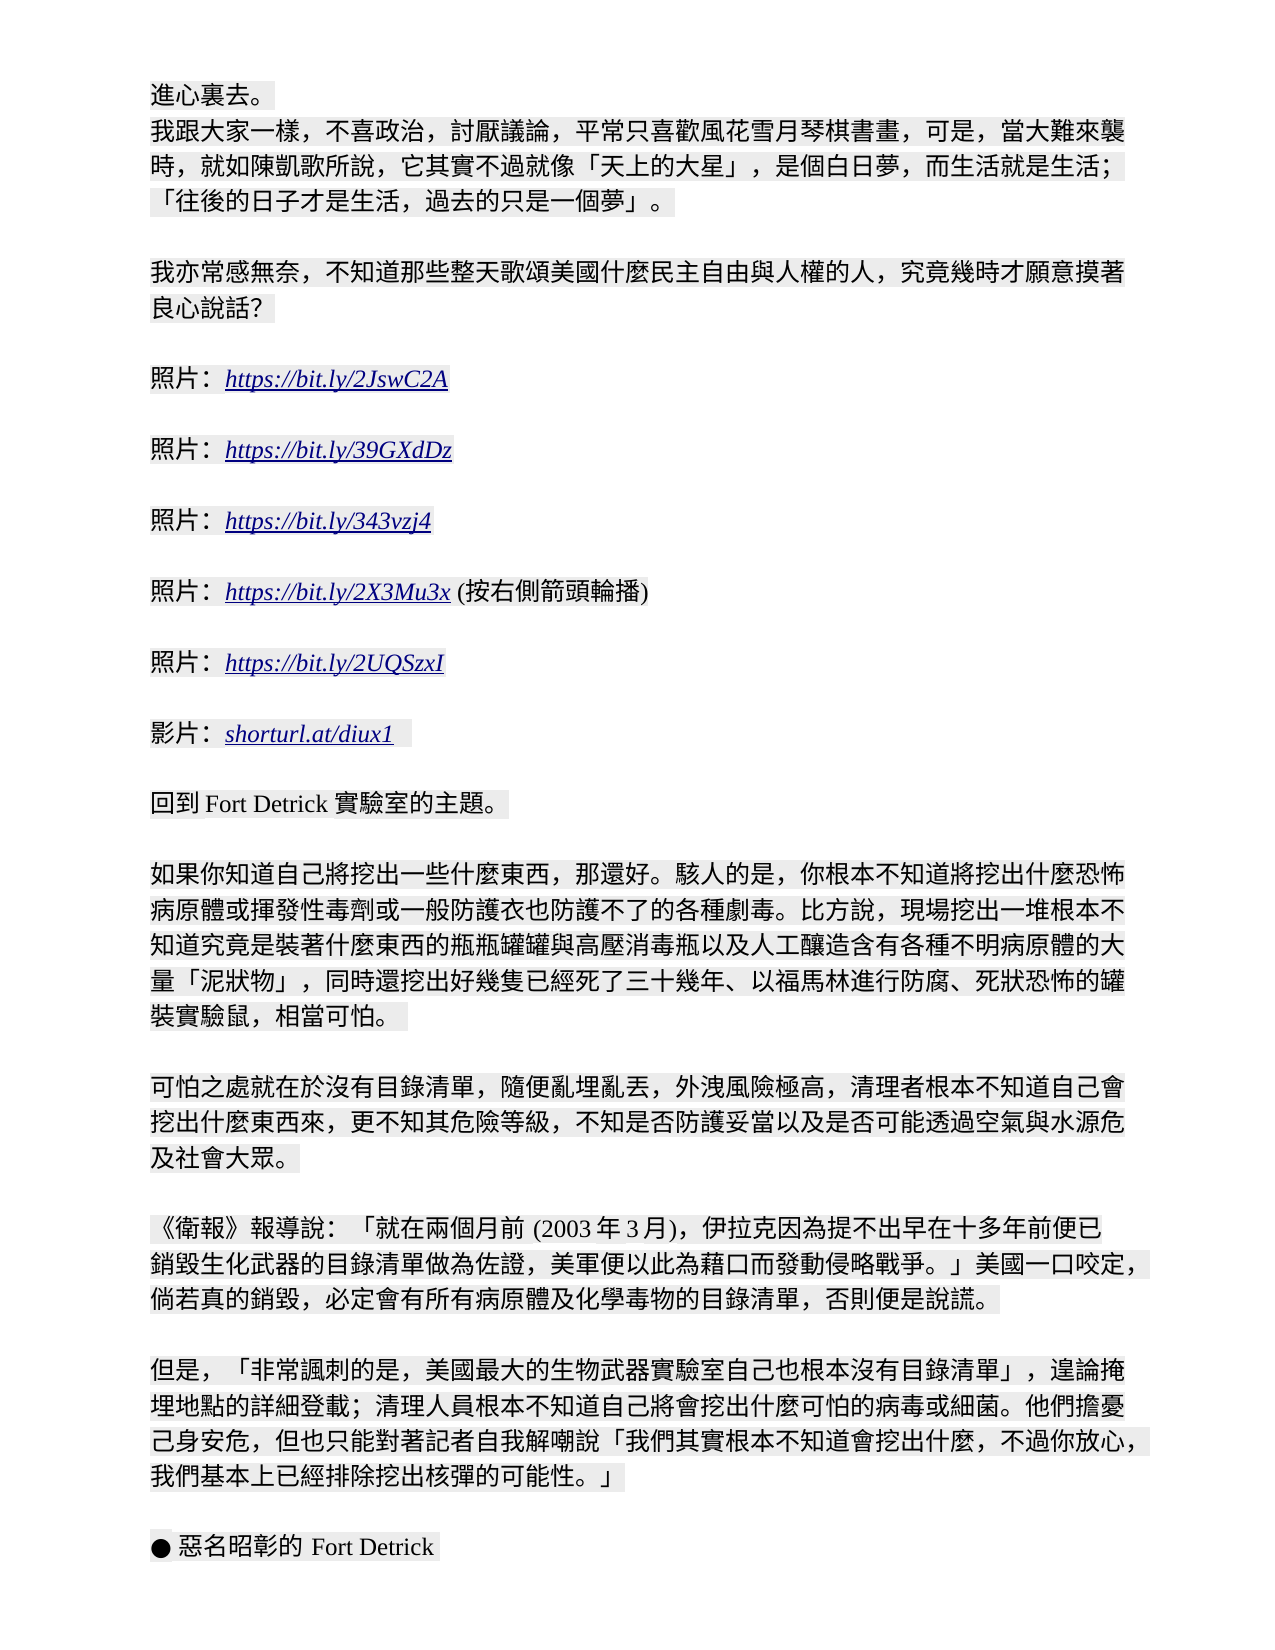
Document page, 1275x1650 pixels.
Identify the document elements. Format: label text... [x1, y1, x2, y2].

text 生物武器：一個更陰暗的未來(12) 陳真2020. 04. 01. 在「生物武器：一個更陰暗的未來 (7)」裏，我寫著： 「美軍發動戰爭入侵伊拉克期間，西方媒體每天斗大標題寫著 『找到了！找到了！找到生物武器了！』、『再度破獲伊拉克化武實驗室！』然後配上一些驚悚圖片，例如一堆美軍穿戴全套防毒配備，在破舊的倉庫裏，圍繞著堆積如山的麻布袋，說裏頭藏有『可疑粉末』。報導說，這些全是生化武器，好幾公噸，終於找到了，世界得救了，感謝美軍，感謝布希。人們叫好，爭相傳頌，布希支持度甚至高達八、九成。 但是，後來卻一一揭穿，那其實是個年久失修的麵粉工廠。甚至還有張照片，照片中隱隱約約似乎是個可以推著走、類似攤販賣東西的小推車。西方主流媒體驚悚的頭條新聞卻寫說『又找到了！！』，說這是『狡猾的海珊』為了躲避美軍追緝所架設的『流動性』化武實驗室。可是後來拆穿，你知道它是什麼嗎？它就是一個可以當場炒菜煎蛋、可以推著走的流動攤販小推車。」以前我住英國時，宿舍轉角處就有這樣一個攤子，賣些漢堡、咖啡與薯條等等。 ● 找到了！找到了！ 打從 2001年起，美國為了侵略伊拉克，便不斷撒謊指控伊拉克擁有生化武器。但是，聯合國武檢官多次組團進入伊拉克境內調查，卻始終找不到任何證據。美國派駐聯合國的前首席武檢官 Richard Spertzel卻力排眾議說：伊拉克擁有生化武器乃是「毋庸置疑」，大家之所以找不到化武實驗室與發射裝置是因為伊拉克政府把生化武器給「分隔化」(compartmentalized) 了，簡單說就是小型化。他說，只要一輛休旅車就足以成為一個「流動性的」化武實驗室。 這位美國的細菌武器研發專家Richard Spertzel，事實上也參與了戰前伊拉克的化武調查團，過去並曾經以聯合國首席武檢官的身份在伊拉克待了四年 (1994-1998 年)，監督伊拉克政府銷毀當初八零年代由美國幫忙發展以對付伊朗的生化武器設施。他理當很清楚伊拉克的狀況，卻故意信口開河，倡言伊拉克仍然擁有化武，並且把化武實驗室給「分隔化」，可輕易搬遷、移動、躲避偵察云云。 2003年，在毫無證據下，美國就是以Spertzel 之「專家證詞」的「分隔化」說法，做為一種硬是要出兵血洗伊拉克的藉口，然後在侵略佔領過程中不斷製造假新聞，不斷說「找到了！找到了！」，一會兒說找到一個「疑似」藏有什麼生化粉末 (其實是麵粉) 的倉庫或小貨車，一會兒又說發現什麼裝設「可疑」瓦斯爐的流動推車 (其實是軍隊煮飯煎蛋的餐車)，遺留在被美軍轟炸得稀巴爛的伊拉克軍隊現場... 美國就是這樣不斷裝神弄鬼，欺騙世人，其實全是謊言，非常兒戲，事實上只是一些廚具、麵粉食材或民生用品。但是，透過西方主流媒體的配合造謠，一時之間，人們還真以為美國拯救了全世界。 至於這位一輩子為美國推動細菌武器研發的 Spertzel，大名鼎鼎，是個微生物學家，是美國研發生物武器史上最主要的核心人物之一，同時也是Fort Detrick 生物武器實驗室有關細菌戰的主要負責人，任職長達半個多世紀。美軍佔領伊拉克後，他隨即改口說，伊拉克不但沒有生化武器，「而且連企圖發展化武的計劃也不存在」，並稱自己當初是受到 Iraqi National Congress 及CIA諸多假情報的誤導。 Iraqi National Congress 就是美國在第一次波灣戰爭後隔年 (1992年) 在伊拉克一手培植的一個武裝反政府組織，資金與武器全由美國提供，比海珊政府還要腐敗惡劣血腥的一群人，在美國的指使與扶植下成立，旨在製造伊拉克內部動亂，藉以顛覆海珊政權；一如美國在全世界各地的走狗，同樣高喊民主自由與人權，幹的卻全是傷天害理殘害人民之事。 這群背叛自己的國家與人民的美國走狗，這群「伊奸」，這個伊拉克的「人渣黨」，後來個個當了伊拉克的黨政軍高官，例如在戰爭期間屢屢出鏡扮演「夾道歡迎美軍」及「拉倒海珊銅像」的「勇敢伊拉克民眾」的Ahmed Chalabi，後來掌管伊拉克石油大權，擔任石油部長，並隨即出任伊拉克副總理。 ● 這回真的找到了！ 2003年5月28日，也就是美軍入侵佔領伊拉克的隔月，英國《衛報》發表了一篇調查報導，標題諷刺性地寫著：「終於！美軍終於找到生化武器了！」不過，它還有個副標寫著「是在美國馬里蘭州找到！」 https://bit.ly/2QUyftY 該報導所指的發現大規模殺傷武器的地點，就是當時 (2001年) 準備重新啟用、位於馬里蘭州的美軍 Fort Detrick 生物武器實驗室。經過兩年 (2001年到 2003年) 的挖掘與清理，竟然陸續找到高達兩千多公噸的各種恐怖病原體，包括天花病毒、肉毒桿菌、炭疽桿菌、Brucella melitensis (梅里特布魯氏菌，可引起類似感冒症狀的布氏桿菌病--Brucellosis)，以及引發肺炎的 Klebsiella (克雷伯氏菌屬)等等等。 除了病毒與細菌外，竟然還找到各種化學武器，包括美軍在越戰中噴灑了至少九萬多公噸的橙劑 (agent orange)。根據美國哥倫比亞大學公衛政策與管理學系教授 Jeanne Stellman 的幾篇研究，例如2018年5月發表於《美國公衛期刊》(American Journal of Public Health)的論文估計，越戰中，約有兩百多萬至四百八十萬越南人曝露於美軍的橙劑毒害中，受到各種不同程度的傷害。： https://bit.ly/2R0rqHu 美軍所使用的橙劑，含有「世紀之毒」戴奧辛之中的劇毒成份，是一級致癌物，包括血癌、肺癌、大腸癌、軟組織肉瘤與肝癌等，另外還會產生各種神經系統與運動神經元病變 (例如帕金森氏症)及全身性皮膚病變等等等。更可怕的是，禍延子孫世世代代，導致越南生出數十萬恐怖畸胎或中樞神經發育缺損的無腦兒、頭骨畸形、脊柱裂、顏面缺損、四肢極度萎縮、無眼或眼球爆出、心臟瓣膜缺損及智能不足嬰幼兒與兒童精神病等等等。 橙劑新生兒症狀： https://bit.ly/2UBuoo8 你可以在上面這個「美國退伍軍人協會」(United States Department of Veterans Affairs，簡稱 VA) 的網站上找到一些相關病變資料。 以下是幾張照片，很多橙劑新生兒完全沒有眼睛或眼睛爆出： https://bit.ly/2WVPz5P https://bit.ly/2yqWl9p 根據越南官方統計，戰爭期間，約有三百多萬人罹癌或其它病變與腦傷 (其中多數為兒童)，四十多萬人死亡。至今已戰後四十多年，目前已第三代，但仍持續受害，約有五十萬名新生兒畸形，合併其他各種病變及基因變異與兒童期精神病等等等。但是，美國卻堅稱橙劑「對人體無害」，數十年後則改口說「不確定」是否與相關各種病變有所關聯，言行相當卑鄙。 半島電視台報導： https://bit.ly/2UBZ7kV 半島電視台系列影片： https://bit.ly/2UzwiWg https://bit.ly/2UTbNCT 戰後，仍有大約兩百萬越南人間接受害，因為橙劑滲透土壤之半衰期超過一百年，嚴重污染水源；不管是喝進肚子或皮膚接觸水源，或是吃下污染農作物，就有可能受害，滲透全身血液；甚至許多越南婦女 (特別是毒害較嚴重的南越) 的母乳中，發現極高濃度的戴奧辛成份。 就連當初負責噴灑橙劑的美軍都集體罹癌或產生各種病變，受害人數約二十萬，戰後提出訴訟並贏得部份勝訴，越南的集體官司亦然。許多案子仍在持續進行中。我從二十多年前開始比較有系統性的關注橙劑的問題，以後有機會再多寫。 喝下橙劑幾毫升便足以致人於死，更何況短短六年內 (1965至1971年) 漫天灑下九萬公噸的巨量，瘋狂灑遍整個越南，高達三千一百八十一個村落受害，摧毀兩百多萬公頃 (即兩萬多平方公里) 的森林。後來，在國際輿論壓力下，美國才停止。有些當年的噴灑熱點地區，直到四十年後，仍然可以檢驗出超標高達數百倍的致死性戴奧辛濃度。 我常感到很納悶很可悲，為什麼會有人泯滅人性到這種地步？美國人是不是根本不把別人當人看？這是在打仗嗎？這根本就是種族滅絕的行徑。 除了橙劑外，Fort Detrick 現場還挖出有「毒劑之王」之稱的芥子氣液體毒劑等。預計還得再挖四年 (亦即挖到2007年) 也許才能清理乾淨。 底下有幾張橙劑受害者照片，真的是相當可悲。中間那張是美軍噴灑橙劑的分布地圖，遍及整個越南： https://bit.ly/2QYR7Ib 底下仍是一些橙劑兒童照片。看這些照片很令人難受，不過，還是懇求各位仔細看看，看進心裏去。 我跟大家一樣，不喜政治，討厭議論，平常只喜歡風花雪月琴棋書畫，可是，當大難來襲時，就如陳凱歌所說，它其實不過就像「天上的大星」，是個白日夢，而生活就是生活；「往後的日子才是生活，過去的只是一個夢」。 我亦常感無奈，不知道那些整天歌頌美國什麼民主自由與人權的人，究竟幾時才願意摸著良心說話？ 照片：https://bit.ly/2JswC2A 照片：https://bit.ly/39GXdDz 照片：https://bit.ly/343vzj4 照片：https://bit.ly/2X3Mu3x (按右側箭頭輪播) 照片：https://bit.ly/2UQSzxI 影片：shorturl.at/diux1 回到Fort Detrick 實驗室的主題。 如果你知道自己將挖出一些什麼東西，那還好。駭人的是，你根本不知道將挖出什麼恐怖病原體或揮發性毒劑或一般防護衣也防護不了的各種劇毒。比方說，現場挖出一堆根本不知道究竟是裝著什麼東西的瓶瓶罐罐與高壓消毒瓶以及人工釀造含有各種不明病原體的大量「泥狀物」，同時還挖出好幾隻已經死了三十幾年、以福馬林進行防腐、死狀恐怖的罐裝實驗鼠，相當可怕。 可怕之處就在於沒有目錄清單，隨便亂埋亂丟，外洩風險極高，清理者根本不知道自己會挖出什麼東西來，更不知其危險等級，不知是否防護妥當以及是否可能透過空氣與水源危及社會大眾。 《衛報》報導說：「就在兩個月前 (2003年3月)，伊拉克因為提不出早在十多年前便已銷毀生化武器的目錄清單做為佐證，美軍便以此為藉口而發動侵略戰爭。」美國一口咬定，倘若真的銷毀，必定會有所有病原體及化學毒物的目錄清單，否則便是說謊。 但是，「非常諷刺的是，美國最大的生物武器實驗室自己也根本沒有目錄清單」，遑論掩埋地點的詳細登載；清理人員根本不知道自己將會挖出什麼可怕的病毒或細菌。他們擔憂己身安危，但也只能對著記者自我解嘲說「我們其實根本不知道會挖出什麼，不過你放心，我們基本上已經排除挖出核彈的可能性。」 ● 惡名昭彰的 Fort Detrick 特別令人髮指的是：Fort Detrick 生物武器實驗室建造於1943年，它的第一批實驗室人員是誰你知道嗎？就是喪心病狂的日軍731部隊以及納粹醫官，他們都有著各種泯滅人性的人體活體實驗之豐富經歷。 老實說，在我過去仍是個傻蛋時，根本不相信這是事實。美國做為二戰戰勝國，打著反對法西斯的民主自由旗號，如此「熱愛人權」的一個國家，怎麼可能會把這些曾經抓來上萬名活人從事殘酷人體實驗的惡魔當成貴賓招待，還幫他們泯滅罪證，動用外交手段助其脫罪，做為獲取人體實驗數據的政治交換條件；然後還把他們迎接回美國，供以榮華富貴，為美國繼續發揮製造生物武器的「專長」。這些事我以後有機會再多講。 Jeffrey A.Lockwood 是個著名昆蟲學家，美國懷俄明大學 (University of Wyoming)「自然科學與人文學科」的講座教授，對生物武器頗有研究，2009年寫了一本書叫做《Six-Legged Soldiers: Using Insects as Weapons of War》(六隻腳的士兵：以昆蟲做為一種生物武器)： https://amzn.to/3bC3Nge Lockwood教授指出：Fort Detrick 生物武器實驗室於二次戰後吸收大量納粹與731部隊的科學家。 這些人，兩手血腥；戰時，利用俘虜，或是任意抓來上萬名中國平民男女老幼及少部份朝鮮人與聯軍，甚至特地抓捕中國軍人的家屬來從事人體活體解剖，或甚至活體解剖孕婦，觀察胎兒每個時期的變化；許多時候不打麻藥，說麻藥會影響生物數據的準確性，並以活人從事極其殘酷的各種人體實驗，例如凍傷實驗、離心旋轉實驗、人畜雜交實驗、真空實驗、大氣壓力實驗 (觀察人體器官、眼球、腸子如何膨漲爆出體外及人體相關生理反應)、活體炸藥實驗、大人與幼童之刻意使之感染各種病原體之實驗，藉以研發病毒及細菌等生物武器；某種變態實驗對象甚至包括母子 (說要「觀察母愛」)，從事各種極其邪惡的活體實驗。 底下有些照片，懇請大家仔細看，記住日本人所做的這一切： https://bit.ly/39BZfoG https://reurl.cc/b5kL2X 這些人不是人，而是魔鬼撒旦。我平常很不喜歡聽中共講一句話，那就是「中日友好」。它媽的怎麼友好？我就是沒辦法和大多數日本人友好，因為他們大多仇視中國、輕視華人，仰慕白人；不但完全沒有一絲悔意與歉意，反而對中國充滿敵意與鄙視，你如何可能和這樣一個國家的國民友好？ 我沒法假裝有愛心，我就是恨日本人，想起日本人毫無人性的暴行，我就是恨。我能理解寬恕與原諒的道理，但你要寬恕原諒日本人什麼？他們根本沒有一絲悔意，反而持續敵對中國，敵視華人。 請你仔細看看這個，請你告訴我如何可能不恨？ https://bit.ly/342Cn0o 請你再仔細看看這個，請你告訴我如何能夠不恨？ https://bit.ly/3dXxOcq 這些事，實在很不想講。我常說以後有機會再講，但我總是儘可能避而不談。念高一時 (我在台北念高中)，第一次自己寫傳單，自己一個人在我高一住的地方 (台北西門町) 發自己寫的傳單，就是因為日本人的這些所作所為。它媽的日本人還像人嗎？ Lockwood 教授指出：美國於1943年，亦即二戰結束前兩年，成立 Fort Detrick 生物武器實驗室，並於戰後立即吸收大量納粹與日本731部隊的科學家，從事生物武器研究；不但研究，而且在韓戰時付諸實行，以跳蚤、蚊子和頭蝨等昆蟲做為一種「六腳士兵」，做為一種傳遞擴散病毒或病菌的「疾病載體」(disease vectors)；先在部份不知情的平民或敵軍身上使之染病，然後再予以釋放回鄉，擴大傳播，或是以炸彈投擲到敵人的土地上，引爆疫情。 Lockwood教授指出，1950年秋天，美國國防部承認此事，並說這是美國生物武器的「首度使用」，其主要推手就是Fort Detrick 生物武器實驗室裏這些喪心病狂的科學家，包括日本731部隊主要成員及納粹醫官。 ● 自導自演的炭疽桿菌粉末攻擊事件 五零年代以後，一直到大約1973年，前後長達二十多年的時間，Fort Detrick 實驗室除了以動物做為實驗對象外，同時也以人體做實驗 (稱之為“human guinea pigs”，亦即「人類白老鼠」)，例如所謂的「CD-22計劃」(Project CD-22)及「白外套行動」(Operation Whitecoat) 等等。不過，這些屬公開性質的研究計劃當然都是採取所謂「自願」方式。 1969年，尼克森總統下令關閉Fort Detrick。此舉並非因為美國人良心發現，而是因為當年核子彈的量產及殺傷力之高度提升，使得美國領導人認為生化武器之殲敵效果相對失色，而且有可能不慎感染自己人或擴散到自己國家。 Fort Detrick 雖然於1969年11月關閉，但仍做為收藏各種病原體的「巨大倉庫」，並仍從事一些「正常」研究 (亦即非關武器化的「防禦性」生物研究，例如研發疫苗)。基本上，直到1993年，它都仍然還是持續運作，只是研發內容有所限制。2001年，布希政府對全世界發動所謂「反恐戰爭」，假反恐，真侵略，重啟並擴大實驗室規模，於是展開長達至少六年的清理行動。 重啟之初，布希政府更是玩了一齣後來證實是自導自演的所謂「炭疽桿菌粉末攻擊事件」，藉以做為「反恐戰爭」的藉口。一些美國議員與行政人員陸續接到裝有所謂炭疽菌粉末的信件，導致五人死亡，數十人感染。美國馬上把箭頭指向賓拉登，指向基地組織，指向伊斯蘭，指向散落世界各地的反美人士，從而發動針對阿富汗的侵略戰爭。 但是，直到七年後的 2008年7月，FBI 才「證實」，寄出這些致命毒信的是 Fort Detrick 生物武器實驗室的工作人員Bruce Ivins。據美媒報導，這位人員不知心懷何種不滿，因此寄出毒信；情治人員在距離Fort Detrick八英哩外的一座池塘找到相關犯罪工具；FBI 強調，Ivins 之所以犯下此案的動機只是為了「促進疫苗的研發」。 正常人應該不會相信這個荒唐故事。至於這位被官方說法給認定為發動生物恐攻的「凶手」，竟然莫名其妙就「自殺」了。FBI 說是「畏罪自殺」，但我看比較像是「被自殺」。 ● Fort Detrick 為何突然被勒令關閉？ 這個由CIA掌控、擁有全世界最可怕的各種病原體之Fort Detrick 生物武器實驗室有多龐大你知道嗎？53平方公里！裏頭至少有六百多棟建築，大約是兩個花蓮市、七千四百個足球場那麼大；成立近80年，聲名狼藉，此次因為新冠病毒而再度成為各方矚目的焦點。主要起因於去年 (2019 年) 七月，因為多項違規而遭到美國疾病管制中心 (CDC) 勒令關閉。 若非情節嚴重，以CDC的政治權力等級，根本不可能直接下令全面關閉。實驗室關閉前後，九百多位工作人員遭到隔離檢疫，隨即爆發數千名神祕肺炎病例及所謂「流行性感冒大流行」，三千六百萬人染病，三十五萬人發展成重症入院，兩萬多人死亡。美國CDC主任Robert Redfield 於今年三月十一日，方才於聽證會中承認曾進行屍體解剖，證實這波所謂「流感大流行」之部份死者確實是新冠病毒患者。 但是，美方以國安為由，至今依舊拒絕透露更多病例資料，並且從去年數千萬人染病的所謂「流感大流行」疫情爆發之初，便極力掩飾與淡化。「世界衛生組織」人員多次要求派遣專家前往協助調查，但美國始終拒絕發給簽證；對內則封鎖消息，禁止各方醫學與公衛專家參與相關會議或調閱資料。 至於此次關閉Fort Detrick生物武器實驗室的原因，疑似病原體外洩，究竟細節如何，美軍方面不但諱莫如深，美國政府並迅速刪除各方報導，相關人員則對外一律封口。 UCLA (加州大學洛杉磯分校) 公衛學院流行病學系的網站上有個「生物恐怖主義資料庫」(ARCHIVES ON BIO-TERRORISM)，裏頭有過去大約二十年來的上千筆報導： (1) https://www.ph.ucla.edu/epi/bioter/archivesbio1.html (2) http://www.ph.ucla.edu/epi/bioter/archivesbio2.html 你只要稍微花點時間關注一下這些資料，你就會清楚地知道：生物武器病原體的外洩以及各種傷天害理之事，並不是什麼陰謀論，而是經常性發生的事情，差別只是在於不同動機 (蓄意或意外？)及傷害規模大小。 當然不能說全世界「只有」美國才會幹這樣一些事，就好像我不能說全世界「只有」美國才會發動侵略戰爭。但我能說：美國毫無疑問是生化武器這方面的惡行之中最大且最為肆無忌憚的一個國家，幾乎就是全世界所有相關惡行的全部了。 但我現在不是要討論其對外惡行，而只是想說明Fort Detrick 實驗室為何在去年七月被迫關閉。 從 UCLA 這兩個資料庫，你仍然可以找到幾篇關於去年關閉 Fort Detrick 的報導，比方說原先登載於《華盛頓郵報》的「生物武器戰爭的恐怖遺跡出土」(Ft. Detrick Unearths Hazardous Surprises：Cleanup Finds Debris Of Biological Warfare)： https://bit.ly/2X3OBo2 以及原載於 The Frederick News-Post 的「疾管中心揭露更多Fort Detrick 的弊端」(CDC Inspection Findings Reveal More about Fort Detrick Research Suspension) https://bit.ly/2RgSy5h 另外還有《紐約時報》的兩篇報導：「Fort Detrick實驗室無法通過安檢，遭全面無限期關閉」(Fort Detrick lab shut down after failed safety inspection; all research halted indefinitely)，以及「出於安全理由，致命細菌實驗研究勒令停止」(Deadly Germ Research Is Shut Down at Army Lab Over Safety Concerns)： https://bit.ly/343K72h https://nyti.ms/2JADFWU 相關資料當然遠遠比這個要多得多，底下只是做個簡單說明： 美國疾管中心 (CDC) 下令關閉Fort Detrick生物實驗室，並出具了報告。你要注意哦，它使用的是比較強烈的「違規」(breach) 一詞。如果不是非常嚴重，不可能把一個具有國家戰略意義的生物實驗室給勒令全面關閉。 比方說，如果台大醫院被發現存在一些作業缺失，可能產生危害，衛生局只會要求院方針對特定問題進行改善，而不會勒令立即全面無限期關閉整個醫院，除非違規事項非常嚴重，到達一種危及社會大眾的緊急程度。 CDC 的報告指出，Fort Detrick生物實驗室有多項違規，包括病原體之水源與空氣污染處置不當，含有病毒與細菌之污水處理系統有問題，高壓滅菌設備有問題，缺乏病原體清單目錄，防護塗料有多處裂縫，部份實驗器材故障，實驗室搬遷與病原體移動過程缺乏適當防護，人員普遍不按照標準程序作業等等等。 CDC 認定，這不是偶發問題或個別事件，而是已經到達一種「系統性的失能」，故應勒令關閉，全面無限期停止運作。更駭人聽聞的是，CDC指出，該實驗室人員「蓄意讓含有病原體之空氣外洩」。 對此，位於Fort Detrick生物實驗基地的美國陸軍傳染病醫學研究院 (USAMRIID)的最高指揮官 Darrin Cox提出反駁說，CDC之「違規」(breach)一詞太強烈，並指稱含有病原體之空氣外洩並非「蓄意」為之，堅稱該人員「並無邪惡動機」。 Cox並表示，Fort Detrick生物實驗室並非被「勒令關閉」，而只是沒有拿到相關許可證的情況下之「主動停止運作」等等，做出許多毫無意義的辯解。問題是，工作人員在操作病原體過程中之氣體外洩，重點是它可能產生什麼樣的傷害以及如何善後，而不是辯稱大家都是好人啦，不會故意亂來。 報導還指出，很詭異的是，這麼大的「違規」與「全面系統性失能」，竟然沒有任何主管遭受處分。 如前所述，許多有關此次Fort Detrick生物實驗室因為疑似病原體外洩的新聞報導遭到刪除，但你在UCLA的公衛學院流行病學系的兩個「生物恐怖主義資料庫」裏，仍然可以找到一些報導。一份CIA解密文件顯示，CIA長年在此一生物武器基地從事病毒測試。報導並指出，許多老舊的病原體掩埋坑道並無鋪設防護內裏，外洩風險極高。當年的實驗室工作人員受訪表示：「我不知道那些東西 (指病原體或毒物) 被丟到哪，當時並無清單目錄。」 隨著時間過去，大量掩埋容器早已銹損不堪。附近地區長年出現疑似不尋常飆高的癌症盛行率，當地居民認為與該生物武器基地之不當掩埋與草率處置有關，紛紛抗議，但美國當局一貫置若罔聞。 底下有一小段當地居民的訪談、調查與抗議： https://bit.ly/3aDEiee 事實上，早在1991年，軍方在該實驗室的水源觀測站便已檢測發現一些導致腎病變成份及肝臟致癌物，包括四氯乙烯(PCE) 和三氯乙烯(TCE)。馬蘭州環境署隨即針對附近三十三口水井採樣，結果一半以上發現致癌毒物。現場檢測人員說，其實不用檢測，光是用聞的就能聞得到異味。 該城市的飲水系統顯然遭受污染，民眾於是要求針對住在遭受汙染的水源下游處的居民進行癌症盛行率的調查與數據比對，藉以了解該實驗室對當地居民健康的影響。但是，馬里蘭州的「健康與心理衛生部」(Maryland Department of Health and Mental Hygiene) 卻表示做不到，因為1992年才開始有癌症資料登錄。 ● 結論： 我就先寫到這，這些事是寫不完的。我寫這篇文字，只有三個卑微目的： 一是反駁所謂陰謀論之污名化。 一個人，如果真的在乎自己在說什麼，那麼，當他看完我這篇文字以及裏頭的各種資料與檔案，他還會覺得「新冠病毒很有可能起源於美國」只是一種荒唐可笑的陰謀論嗎？如果你不認同，那麼，請你告訴我，為何新冠病毒「絕對不可能」起源於美國？ 幾十年來，不管怎麼改朝換代，我始終是島內極少數的異議者之一，常感無言。許多時候，我真的覺得自己好像在教幼兒園小班，好像必須用很多教材與淺顯到不能再淺顯的各種闡釋，然後才能講述一個極其簡單、簡單到不能再簡單的道理。 另外，順便插播一個幼兒園小班課程：當我們說「新冠病毒有可能是一種生化武器」時，並不等於說新冠病毒是人為製造出來的人工病毒。 這會很難懂嗎？一個生物武器實驗室，是在研究如何把既有的病毒或細菌給「武器化」，進一步如何投射與傳播到敵人領土與敵人身上。「武器化」的過程並「不一定」涉及既有病原體之基因修改或進行其它任何生物結構上的人工改造，也有可能只是在技術上研究如何攜帶與傳播。 美軍至今仍致力研發的「六腳士兵」(蚊子)就是一例，以蚊子做為一種「生物載體」，究竟要攜帶與投放何種病毒或細菌，並不一定要經過基因編輯。這應該不會很難懂吧？我已經不知道要如何講得更淺顯了。 因此，即便證明新冠病毒並無明顯人為改造現象，依然無法否定「新冠病毒有可能是一種生物武器」的說法，因為它們是兩個不同命題。 第二個目的是：我希望表明一個基本態度：我們反美，但我們並不是反對美國人或反對美國這個國家，而是反對其罄竹難書的血腥邪惡行徑，希望制止其永無止盡的燒殺擄掠與製造動亂。 事實上，我希望美國人能長長久久地過上一輩子的好日子；就連日本人也一樣，我修養不夠，我確實恨日本人，我從不願意買日貨，但我也還不至於想要消滅他們，我也從不期待他們遭逢任何天災人禍，我只希望他們對其過往邪惡行徑認錯、懺悔，並且停止敵視與歧視。 至於第三個目的，恐怕是我永遠都無法說清楚的。我找不到適當的表達式，但也有可能是因為這個表達式並不存在人類的語言詞彙中。 退而求其次，我只能說一些肉眼可見、相當「行為主義式的」東西，比方說反戰，反核武，反生化武器等等等。這類型武器，基本上是完全不長眼睛的，極可能失控而毀滅所有人，比核武還可怕。但我想說的畢竟不只是這些，而是遠比這個大，卻也同時遠比這個小。 ● 後記： 我發現，腦殘有個特徵就是：當他每天接收無數荒唐可笑幼稚低能的謊言時，他一概全盤接收，並且自行發揚光大，就像蚊子散播病毒那樣每天努力到處散播。可是，當他聽到幾乎就像「一加一等於二」那樣明確的事實與真相時，他卻會突然變得很「嚴謹」，很「科學」，會說你這是謠言，是阿共仔的陰謀，是阿共仔企圖滲透台灣民主的假新聞。 但是，你要知道，比方說，以UCLA公衛學院的這上千筆生化武器資料為例，幾乎全來自西方主流媒體的報導，因此，它不但不是一種陰謀論，反倒是一種已經不知道經過多少篩選、淡化及掩飾所勉強保留下來的真相之冰山一角。 我舉個例，比方說，現在大家都知道海珊當年 (1988年) 的化武屠村事件，在 Halabja 瞬間殺害五千多名庫德族人及一萬多人受傷的事情，凶手就是美國，是由美國協助海珊發展化武攻擊能力，因為當時海珊是美國共同對抗伊朗的盟友，就跟蔣介石一樣，被美國稱讚為「捍衛民主自由的鬥士」，說伊拉克是「中東世界的民主自由堡壘」。 當年，聯合國針對海珊這項重大反人道罪行進行調查時，美國不但百般阻撓，而且否決聯合國的譴責提案，CIA 甚至還發表各種假情報與假研究報告，栽贓伊朗，指控 Halabja 化武屠村事件的凶手是伊朗。 我對這事的過程印象特別深刻是因為，屠村事件的兩年後，我接受 PHR (Physicians for Human Rights) 之邀，到美國哈佛大學參加一個「醫學與人權」的國際研討會，為期五天，來自幾十個國家的人員，我是惟一一個華人。那時候醫學院才剛畢業，沒什麼國際常識，仍是個傻逼，以為美國真的是一個熱愛人權與民主自由的國家，當時其實也是我第一次聽到海珊與庫德族等等這些事情。 會議結束後，我從美國帶回一大皮箱的相關書籍與研究報告，到現在都還保留著，其中一個主題就是海珊的化武屠村事件。因此，我對這事相當了解。回台後，我還曾以海珊迫害庫德族小孩所產生的「心理創傷經驗與行為表現」，在馬偕精神科做了一場演講。 事隔多年後，真相大白，原來真正屠村的凶手居然是美國。更不可思議的是，這個屠村事件在十多年後，竟然成為美國侵略伊拉克、拯救世人的藉口，很荒唐吧？海珊也因為此一事件被美國主導的伊拉克法庭判決死罪，處以絞刑。 美國當年協助海珊發展生化武器的事實，如今已無可懷疑。UCLA 公衛學院的生化武器資料庫裏也能找到屠村事件後十多年的相關報導，指出美國協助海珊發展生化武器的事實，比方說： https://bit.ly/2UTmqFM 但是，你看，報導得很「委婉」，很「客觀公正」，它把美國運送炭疽桿菌、肉毒桿菌等等這些用來製造生物武器的恐怖病原體給海珊，居然說成是一種非常正面的「公共衛生方面的合作交流」。 我跟各位一樣，沒有任何內幕消息；寫起文章，更是絕不信口開河。我所能知道、取得的一切資訊，任何人都能取得。那麼，為什麼我們面對同樣的世界，卻得到完全相反的認知呢？問題恐怕是在於大多數人其實並不是根據事實、資訊、理性與經驗在理解事情，而是根據洗腦宣傳。 也就是說，他的腦子裏已經有一套顛撲不破的「真理」，一切是非善惡的「前提」，凡是與這套「前提真理」牴觸者，哪怕是「一加一等於二」那樣的事實，也一概無效，一概是假新聞。因此，你就算把一大卡車的事實真相與邏輯砸到他頭上，他還是一樣會說那些全是假新聞。 或者應該這麼說也許更為貼切：即便他相信你所說的一切全是事實真相，他其實也無所謂、不在乎，他不認為這一切真相有何意義或重要性可言。他相信，唯有主子們告訴他的一切話語才具有重要；惟有當主子們告訴他要熱血沸騰時，他才會熱血沸騰。 其實就跟茶壺一樣，你要它沸騰，它就會沸騰，它絕不會問你原因，更不會思考對錯，只要開關一按下，它就沸騰了。你能夠跟茶壺講道理嗎？恐怕很難，因為它並不是根據任何理性或資訊來理解事情；誰掌握了開關，誰就能讓茶壺沸騰。 舉個現成的例子，二月初，疫情剛發生，台灣幾乎都沒有病人時，馬上就有二十幾萬個蠢血沸騰的醫護人員，在綠色人渣政客們的帶領下，發動連署，要求人渣黨政府禁止大陸包機，禁止陸籍配偶及其小孩回到台灣，甚至歡呼人渣黨之口罩禁令，禁止口罩寄往當時疫情十分嚴重的大陸。 凡是批評這些想法的人，就會變成全民公敵，會被謾罵羞辱與騷擾，會被說是「舔共」，會被說是「不能體諒台灣醫療人員的辛勞」、「吃裏扒外，不在乎台灣醫療體系的崩盤」，會被說是「不顧台灣人的死活」，會被罵「滾出台灣、滾回中國」等等等。 我要說的是，你看，這些人渣政客真的很齷齪，他們表面上講的全是一些很動聽的話語，什麼體恤醫療人員，什麼先顧好台灣等等。但是，白痴也該知道這一切漂亮言語的背後，其實就是仇中反華。 在台灣，幾乎所有理想或理念，完全都可以拿來當成一種仇中反華的武器、工具與漂亮說詞。人渣們從來都不是真的在乎什麼是非善惡，他們的一切言行完全就是以倡導仇中反華為惟一目的。 你看，這兩天，人渣黨送出一千多萬個口罩給西方國家，從上個月開始，甚至每星期固定得朝貢美國十萬個口罩。美國疫情真的是嚴重到爆，但卻對它百般放水。可是，對待大陸卻極盡苛薄之能事。 這時候，那二十幾萬個「熱血沸騰」的醫護人員呢？人呢？統統不見了，一個也沒有。為什麼不繼續「體恤醫療人員的辛勞」？為什麼不再擔心「台灣醫療體系的崩盤」？為什麼不「先顧好台灣」了？為什麼不去圍勦、攻擊、謾罵那些「出賣台灣人」的人渣政客？ 其實，腦殘們並不是真的關心什麼疫情，他們只是聞聲起舞，該沸騰就會沸騰，不需要理由，因為人渣們永遠都可以瞎掰出一大堆很偉大的說詞。 當時台灣才一兩個病人，就迫不及待說要「先顧好自己才能救別人」，一個口罩也不准寄到大陸，否則就是全民公敵。現在台灣有三百多個病例，死了好幾人，卻反而口罩大方隨便送人(我已經連續兩周買不到兒童口罩)，送給根本不肯戴口罩的洋人，然後說這是台灣「勇於負起世界責任的國家角色」。 大家都知道，人渣黨及其支持者永遠都是兩套標準，但我覺得他們其實只有一個標準，那就是「只要仇中反華，那就是對的」。「仇中反華」就像一種搖錢樹，一種權力的敲門磚，人渣們藉以騙取個人私利與權力，並操弄腦殘們，以之做為一切是非善惡的檢驗標準。這才是一個人道德最為卑劣齷齪之處。你看那些綠色人渣，嘴臉實在有夠難看。 生活實在太忙，每天利用五分、八秒零零碎碎的時間以及兩個快要累斃的深夜，終於才寫這樣，一共一萬三千多字。匆忙寫就，無暇修改，詞不達意，我終究沒法說出我真正想說的，只能期待人們的心領神會。 [150, 75, 1125, 1562]
